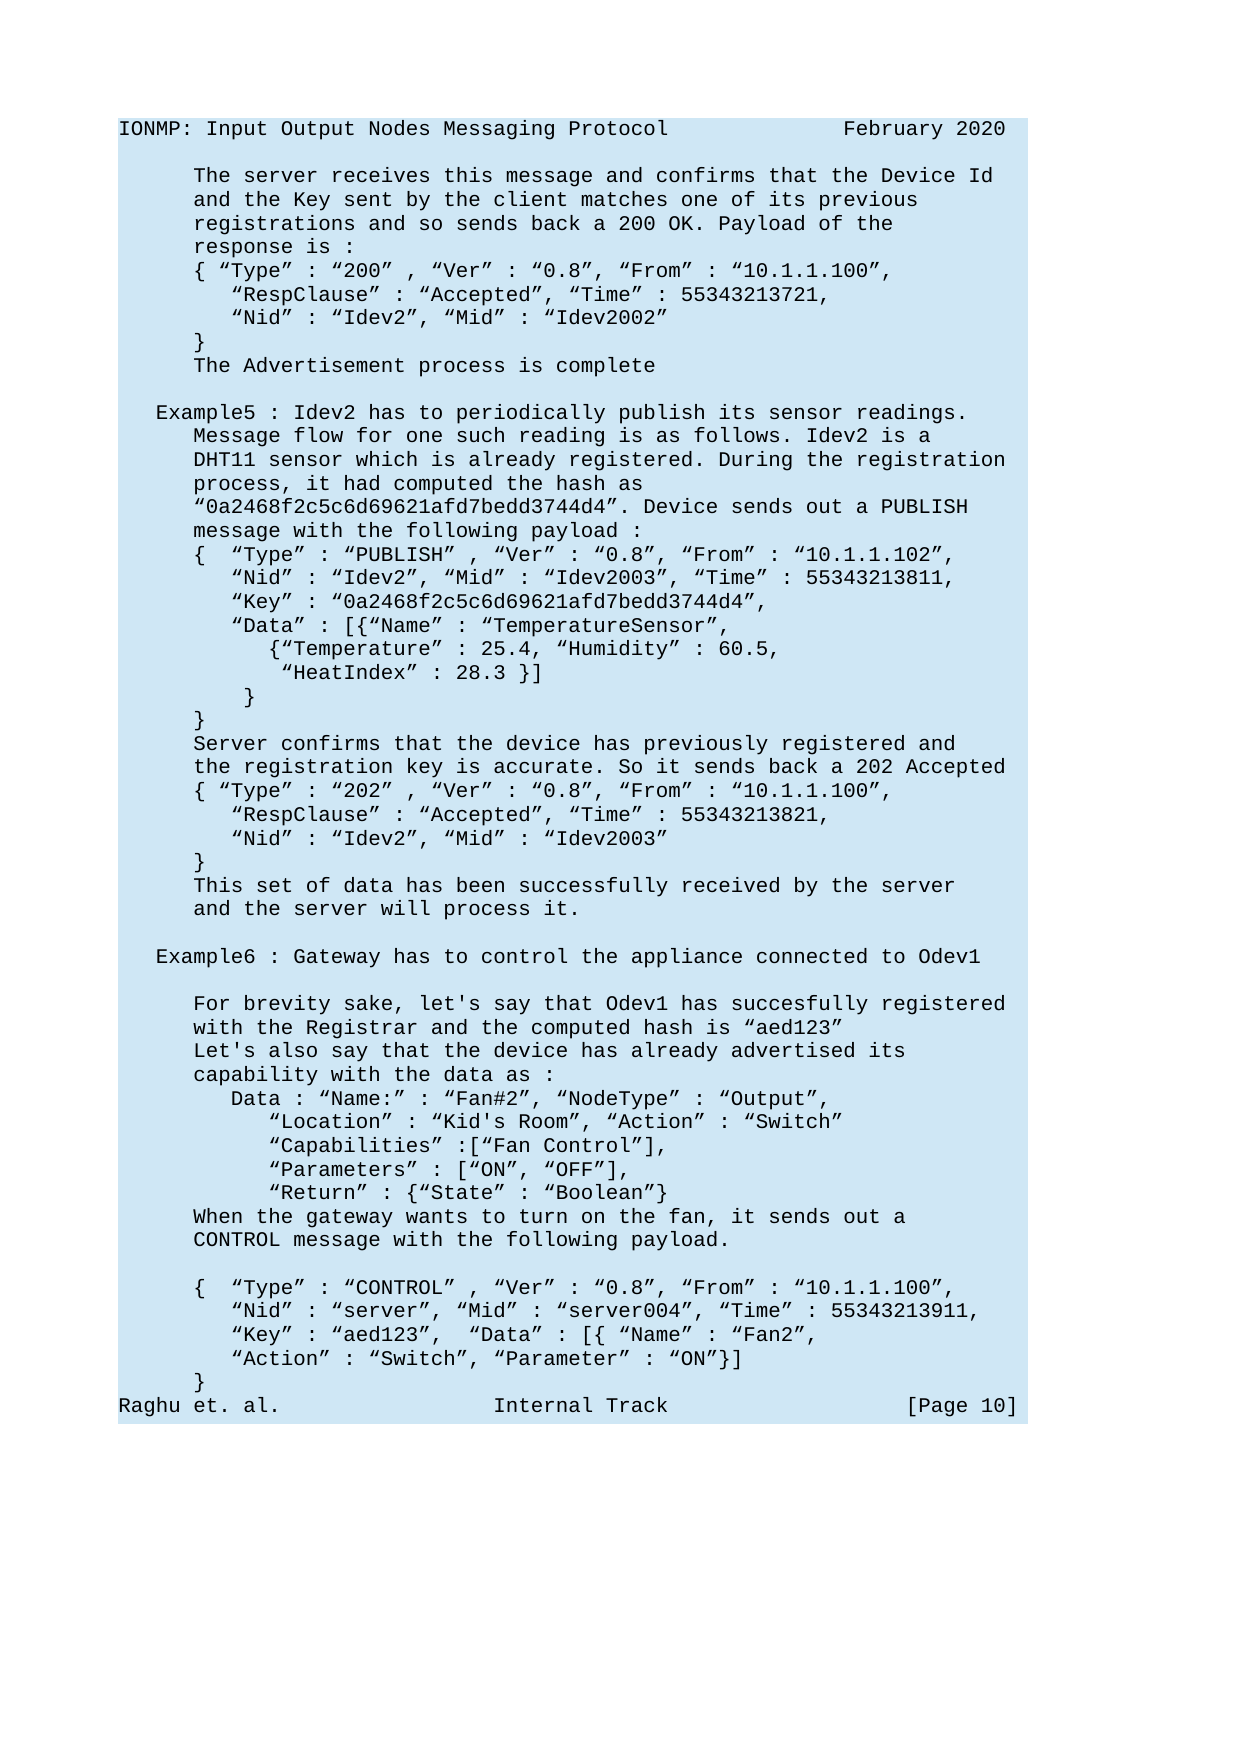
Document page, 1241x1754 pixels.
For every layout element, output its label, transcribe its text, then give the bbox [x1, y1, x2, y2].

text IONMP: Input Output Nodes Messaging Protocol February 2020 [118, 118, 1028, 142]
text This set of data has been successfully received by the server and the server will process it. [118, 875, 1028, 922]
text Server confirms that the device has previously registered and the registration key is accurate. So it sends back a 202 Accepted [118, 733, 1028, 780]
text } [118, 686, 1028, 709]
text Example5 : Idev2 has to periodically publish its sensor readings. Message flow for one such reading is as follows. Idev2 is a DHT11 sensor which is already registered. During the registration process, it had computed the hash as “0a2468f2c5c6d69621afd7bedd3744d4”. Device sends out a PUBLISH message with the following payload : [118, 402, 1028, 544]
text { “Type” : “CONTROL” , “Ver” : “0.8”, “From” : “10.1.1.100”, [118, 1277, 1028, 1300]
text { “Type” : “200” , “Ver” : “0.8”, “From” : “10.1.1.100”, “RespClause” : “Accepted”, “Time” : 55343213721, [118, 260, 1028, 307]
text { “Type” : “PUBLISH” , “Ver” : “0.8”, “From” : “10.1.1.102”, [118, 544, 1028, 567]
text “Location” : “Kid's Room”, “Action” : “Switch” [118, 1111, 1028, 1135]
text { “Type” : “202” , “Ver” : “0.8”, “From” : “10.1.1.100”, “RespClause” : “Accepted”, “Time” : 55343213821, [118, 780, 1028, 827]
text The Advertisement process is complete [118, 354, 1028, 378]
text } [118, 1371, 1028, 1395]
text “Nid” : “Idev2”, “Mid” : “Idev2003”, “Time” : 55343213811, “Key” : “0a2468f2c5c6d69621afd7bedd3744d4”, [118, 567, 1028, 615]
text Data : “Name:” : “Fan#2”, “NodeType” : “Output”, [118, 1088, 1028, 1111]
text Raghu et. al. Internal Track [Page 10] [118, 1395, 1028, 1419]
text “Nid” : “Idev2”, “Mid” : “Idev2003” [118, 827, 1028, 851]
text When the gateway wants to turn on the fan, it sends out a CONTROL message with the following payload. [118, 1206, 1028, 1253]
text The server receives this message and confirms that the Device Id and the Key sent by the client matches one of its previous registrations and so sends back a 200 OK. Payload of the response is : [118, 165, 1028, 260]
text } [118, 709, 1028, 733]
text “Nid” : “server”, “Mid” : “server004”, “Time” : 55343213911, “Key” : “aed123”, “Data” : [{ “Name” : “Fan2”, “Action” : “Switch”, “Parameter” : “ON”}] [118, 1300, 1028, 1371]
text } [118, 851, 1028, 875]
text “Capabilities” :[“Fan Control”], “Parameters” : [“ON”, “OFF”], “Return” : {“State” : “Boolean”} [118, 1135, 1028, 1206]
text For brevity sake, let's say that Odev1 has succesfully registered with the Registrar and the computed hash is “aed123” Let's also say that the device has already advertised its capability with the data as : [118, 993, 1028, 1088]
text } [118, 331, 1028, 354]
text “Nid” : “Idev2”, “Mid” : “Idev2002” [118, 307, 1028, 331]
text Example6 : Gateway has to control the appliance connected to Odev1 [118, 946, 1028, 993]
text “Data” : [{“Name” : “TemperatureSensor”, {“Temperature” : 25.4, “Humidity” : 60.5, “HeatIndex” : 28.3 }] [118, 615, 1028, 686]
